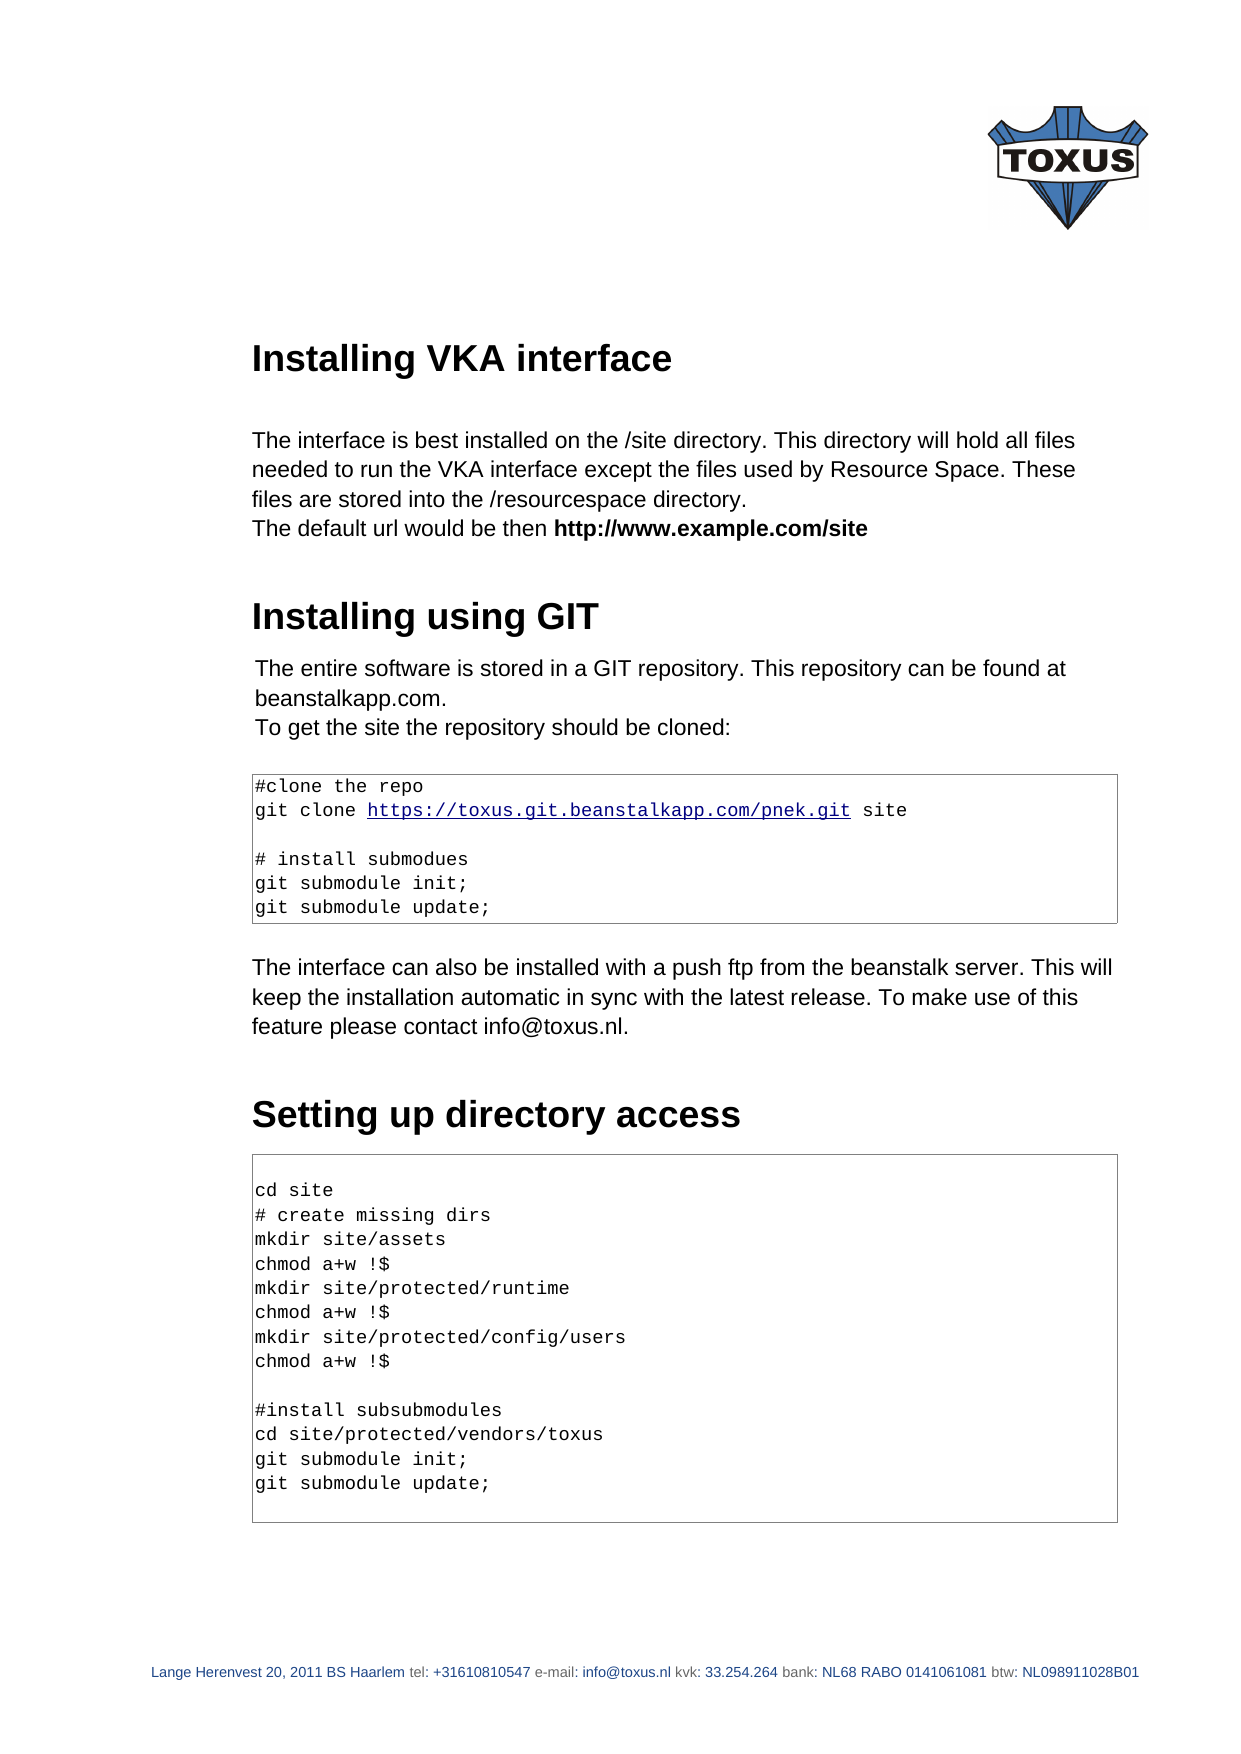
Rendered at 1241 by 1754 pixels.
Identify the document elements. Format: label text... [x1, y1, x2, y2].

text chmod a+w !$ [253, 1349, 1117, 1373]
text git submodule update; [253, 1471, 1117, 1495]
text cd site [253, 1178, 1117, 1202]
text The default url would be then http://www.example.com/site [252, 516, 1117, 542]
text chmod a+w !$ [253, 1251, 1117, 1276]
subtitle The interface can also be installed with a push ftp from the beanstalk server. This will keep the installation automatic in sync with the latest release. To make use of this feature please contact info@toxus.nl. [252, 955, 1117, 1039]
text # create missing dirs [253, 1203, 1117, 1227]
text #install subsubmodules [253, 1398, 1117, 1422]
picture [987, 106, 1149, 230]
text chmod a+w !$ [253, 1300, 1117, 1324]
subtitle Installing using GIT [252, 595, 1117, 637]
subtitle Installing VKA interface [252, 338, 1117, 380]
text The interface is best installed on the /site directory. This directory will hold all files needed to run the VKA interface except the files used by Resource Space. These files are stored into the /resourcespace directory. [252, 428, 1117, 512]
text git submodule update; [253, 895, 1117, 923]
text mkdir site/protected/runtime [253, 1276, 1117, 1300]
text mkdir site/protected/config/users [253, 1324, 1117, 1349]
text # install submodues [253, 847, 1117, 871]
text git clone https://toxus.git.beanstalkapp.com/pnek.git site [253, 798, 1117, 822]
text git submodule init; [253, 871, 1117, 895]
text To get the site the repository should be cloned: [254, 715, 1117, 740]
text #clone the repo [253, 775, 1117, 798]
text cd site/protected/vendors/toxus [253, 1422, 1117, 1446]
text mkdir site/assets [253, 1227, 1117, 1251]
subtitle Setting up directory access [252, 1093, 1117, 1135]
text git submodule init; [253, 1446, 1117, 1471]
text The entire software is stored in a GIT repository. This repository can be found at beanstalkapp.com. [254, 656, 1117, 711]
